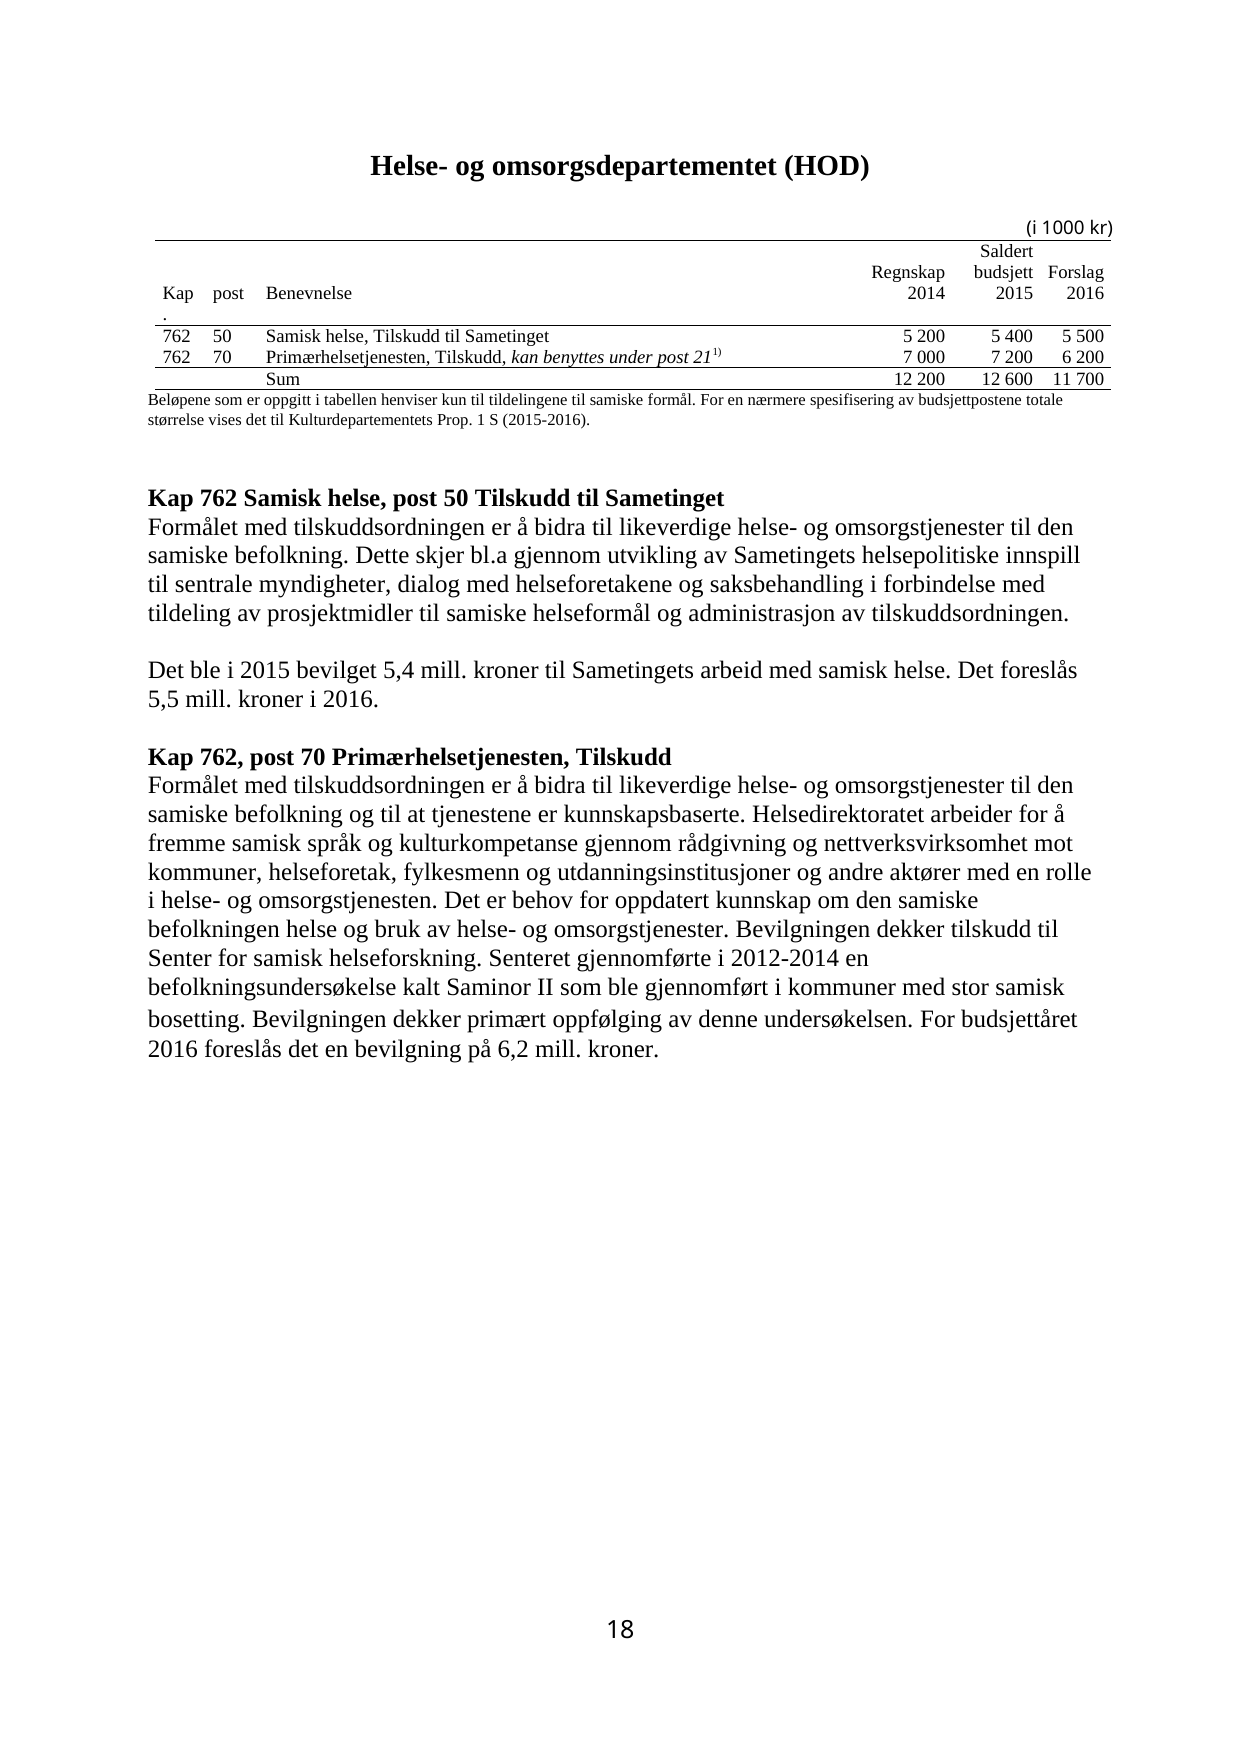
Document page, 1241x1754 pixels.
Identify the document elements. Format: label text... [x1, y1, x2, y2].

table_cell Kap. [155, 241, 205, 324]
text Kap 762 Samisk helse, post 50 Tilskudd til Sametinget [148, 483, 1093, 512]
table_cell Benevnelse [258, 241, 760, 324]
text Det ble i 2015 bevilget 5,4 mill. kroner til Sametingets arbeid med samisk helse. Det foreslås 5,5 mill. kroner i 2016. [148, 655, 1093, 713]
text Kap 762, post 70 Primærhelsetjenesten, Tilskudd [148, 742, 1093, 770]
table_cell Saldert budsjett 2015 [952, 241, 1040, 324]
table_cell 762 [155, 346, 205, 367]
text Beløpene som er oppgitt i tabellen henviser kun til tildelingene til samiske formål. For en nærmere spesifisering av budsjettpostene totale størrelse vises det til Kulturdepartementets Prop. 1 S (2015-2016). [148, 390, 1093, 428]
table_header [760, 215, 952, 240]
table_cell Forslag 2016 [1040, 241, 1111, 324]
table_cell [205, 368, 258, 389]
table_cell 762 [155, 326, 205, 346]
subtitle Helse- og omsorgsdepartementet (HOD) [148, 148, 1093, 181]
table_cell 5 500 [1040, 326, 1111, 346]
table_cell Sum [258, 368, 760, 389]
table_cell [155, 368, 205, 389]
table_header [258, 215, 760, 240]
table_cell 70 [205, 346, 258, 367]
table_cell Samisk helse, Tilskudd til Sametinget [258, 326, 760, 346]
table_header [155, 215, 205, 240]
table_cell 6 200 [1040, 346, 1111, 367]
table_cell Regnskap 2014 [760, 241, 952, 324]
table_header [205, 215, 258, 240]
table_cell 12 600 [952, 368, 1040, 389]
table_header [952, 215, 1011, 240]
table_cell 12 200 [760, 368, 952, 389]
table_cell 7 000 [760, 346, 952, 367]
table_cell post [205, 241, 258, 324]
table_cell 5 200 [760, 326, 952, 346]
text Formålet med tilskuddsordningen er å bidra til likeverdige helse- og omsorgstjenester til den samiske befolkning og til at tjenestene er kunnskapsbaserte. Helsedirektoratet arbeider for å fremme samisk språk og kulturkompetanse gjennom rådgivning og nettverksvirksomhet mot kommuner, helseforetak, fylkesmenn og utdanningsinstitusjoner og andre aktører med en rolle i helse- og omsorgstjenesten. Det er behov for oppdatert kunnskap om den samiske befolkningen helse og bruk av helse- og omsorgstjenester. Bevilgningen dekker tilskudd til Senter for samisk helseforskning. Senteret gjennomførte i 2012-2014 en befolkningsundersøkelse kalt Saminor II som ble gjennomført i kommuner med stor samisk bosetting. Bevilgningen dekker primært oppfølging av denne undersøkelsen. For budsjettåret 2016 foreslås det en bevilgning på 6,2 mill. kroner. [148, 770, 1093, 1063]
table_cell Primærhelsetjenesten, Tilskudd, kan benyttes under post 211) [258, 346, 760, 367]
text Formålet med tilskuddsordningen er å bidra til likeverdige helse- og omsorgstjenester til den samiske befolkning. Dette skjer bl.a gjennom utvikling av Sametingets helsepolitiske innspill til sentrale myndigheter, dialog med helseforetakene og saksbehandling i forbindelse med tildeling av prosjektmidler til samiske helseformål og administrasjon av tilskuddsordningen. [148, 512, 1093, 627]
table_cell 5 400 [952, 326, 1040, 346]
table_header (i 1000 kr) [1011, 215, 1111, 240]
table_cell 11 700 [1040, 368, 1111, 389]
table_cell 7 200 [952, 346, 1040, 367]
table_cell 50 [205, 326, 258, 346]
